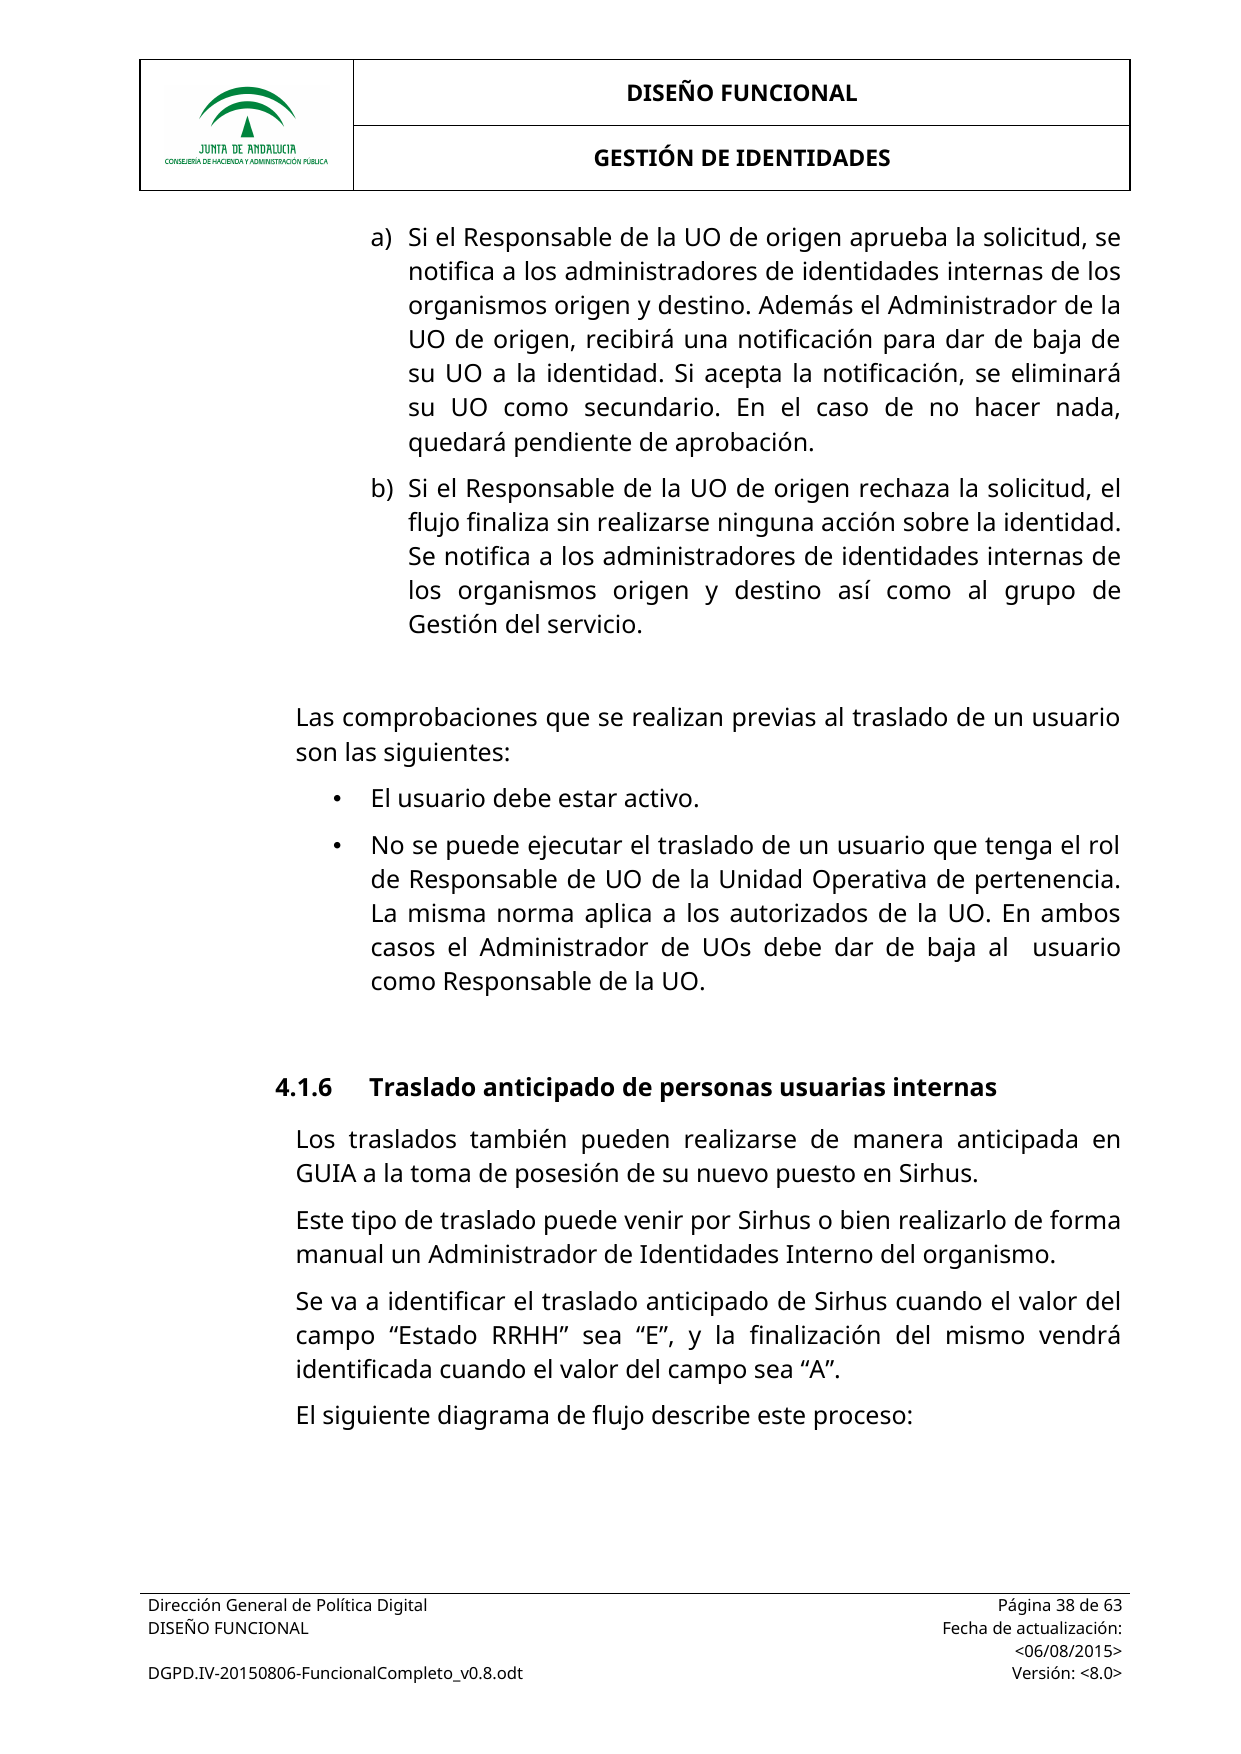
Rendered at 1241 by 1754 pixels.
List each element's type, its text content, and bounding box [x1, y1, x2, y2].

subtitle 4.1.6 Traslado anticipado de personas usuarias internas [201, 1069, 1122, 1103]
text Los traslados también pueden realizarse de manera anticipada en GUIA a la toma de posesión de su nuevo puesto en Sirhus. [295, 1122, 1122, 1190]
text Este tipo de traslado puede venir por Sirhus o bien realizarlo de forma manual un Administrador de Identidades Interno del organismo. [295, 1203, 1122, 1271]
list No se puede ejecutar el traslado de un usuario que tenga el rol de Responsable de UO de la Unidad Operativa de pertenencia. La misma norma aplica a los autorizados de la UO. En ambos casos el Administrador de UOs debe dar de baja al usuario como Responsable de la UO. [333, 827, 1122, 998]
list Si el Responsable de la UO de origen rechaza la solicitud, el flujo finaliza sin realizarse ninguna acción sobre la identidad. Se notifica a los administradores de identidades internas de los organismos origen y destino así como al grupo de Gestión del servicio. [370, 471, 1122, 641]
list El usuario debe estar activo. [333, 781, 1122, 815]
text Las comprobaciones que se realizan previas al traslado de un usuario son las siguientes: [295, 700, 1122, 768]
text El siguiente diagrama de flujo describe este proceso: [295, 1398, 1122, 1432]
text Se va a identificar el traslado anticipado de Sirhus cuando el valor del campo “Estado RRHH” sea “E”, y la finalización del mismo vendrá identificada cuando el valor del campo sea “A”. [295, 1283, 1122, 1385]
list Si el Responsable de la UO de origen aprueba la solicitud, se notifica a los administradores de identidades internas de los organismos origen y destino. Además el Administrador de la UO de origen, recibirá una notificación para dar de baja de su UO a la identidad. Si acepta la notificación, se eliminará su UO como secundario. En el caso de no hacer nada, quedará pendiente de aprobación. [370, 220, 1122, 458]
picture [164, 85, 330, 165]
